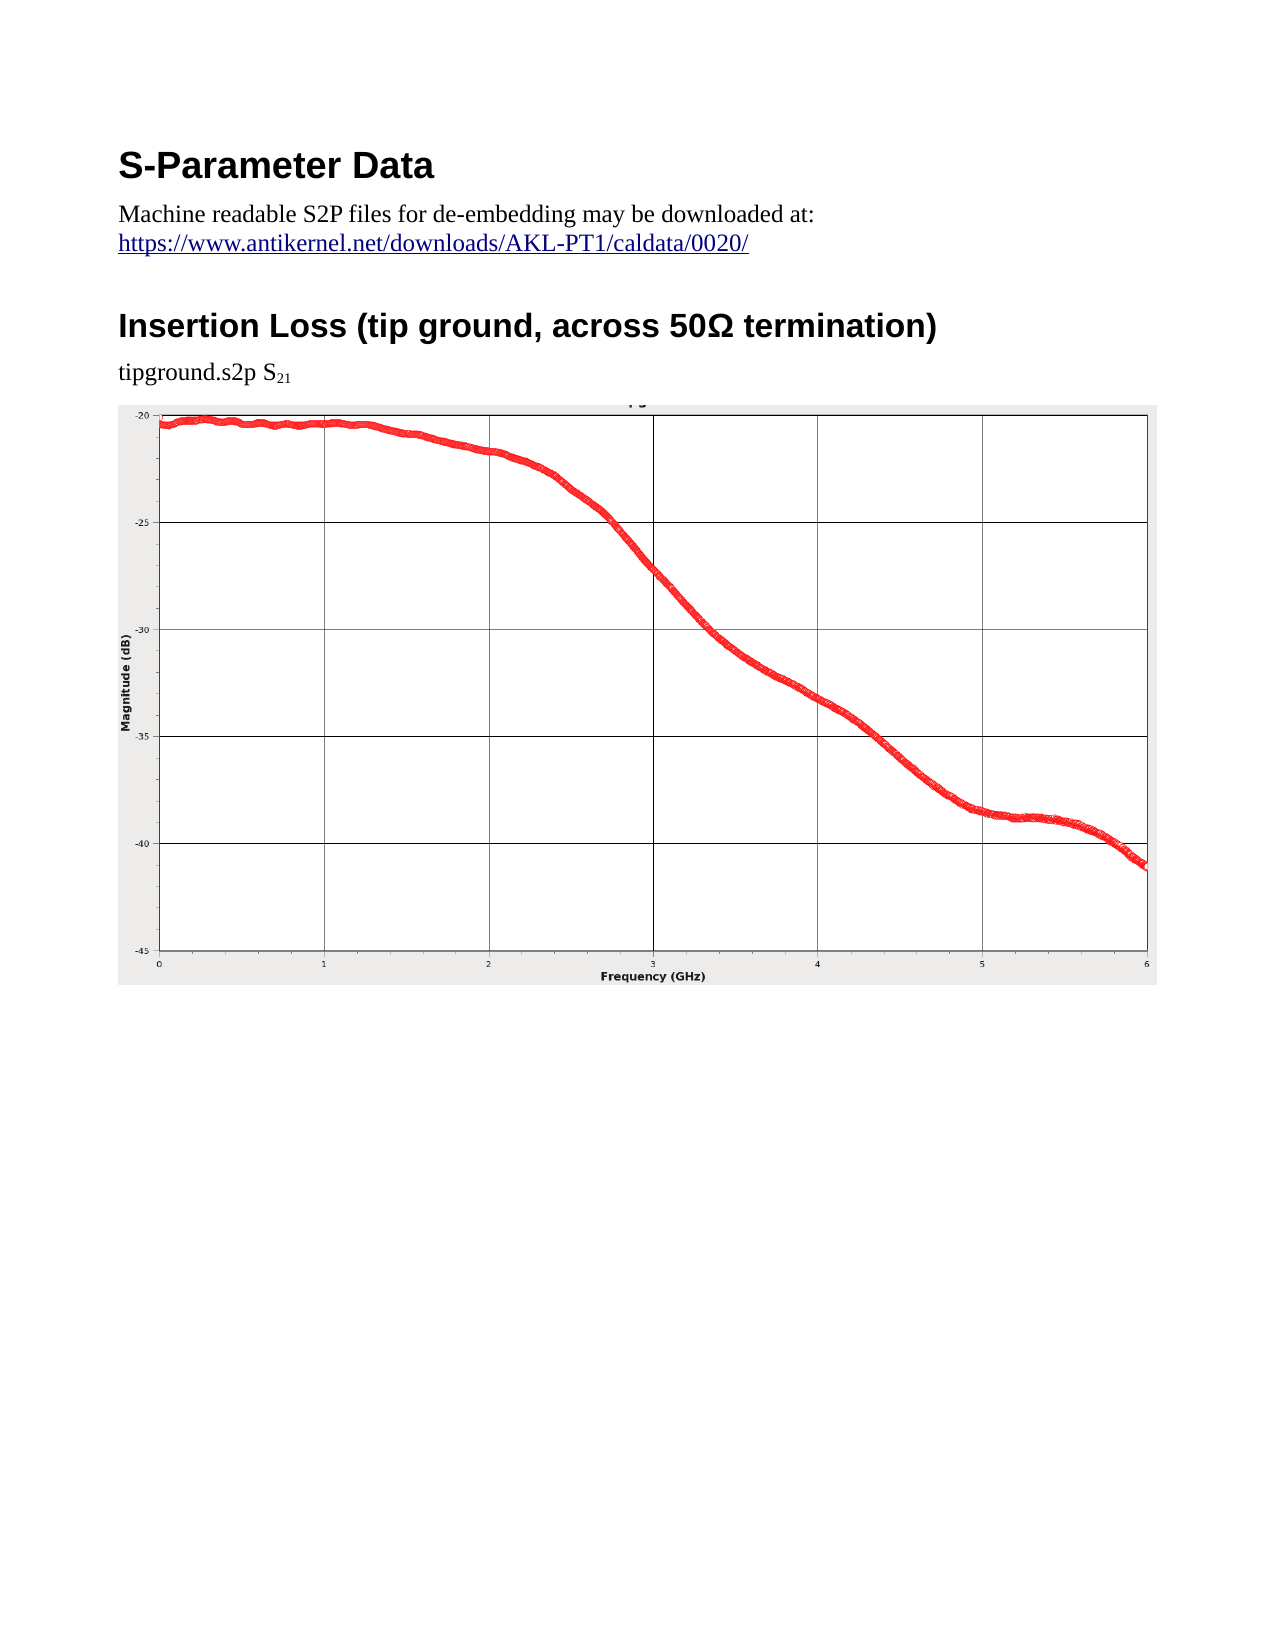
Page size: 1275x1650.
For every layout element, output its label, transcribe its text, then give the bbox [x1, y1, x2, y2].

text Machine readable S2P files for de-embedding may be downloaded at: [118, 199, 1157, 228]
subtitle Insertion Loss (tip ground, across 50Ω termination) [118, 306, 1157, 345]
picture [118, 405, 1157, 985]
subtitle S-Parameter Data [118, 143, 1157, 187]
text tipground.s2p S21 [118, 357, 1157, 386]
text https://www.antikernel.net/downloads/AKL-PT1/caldata/0020/ [118, 228, 1157, 257]
